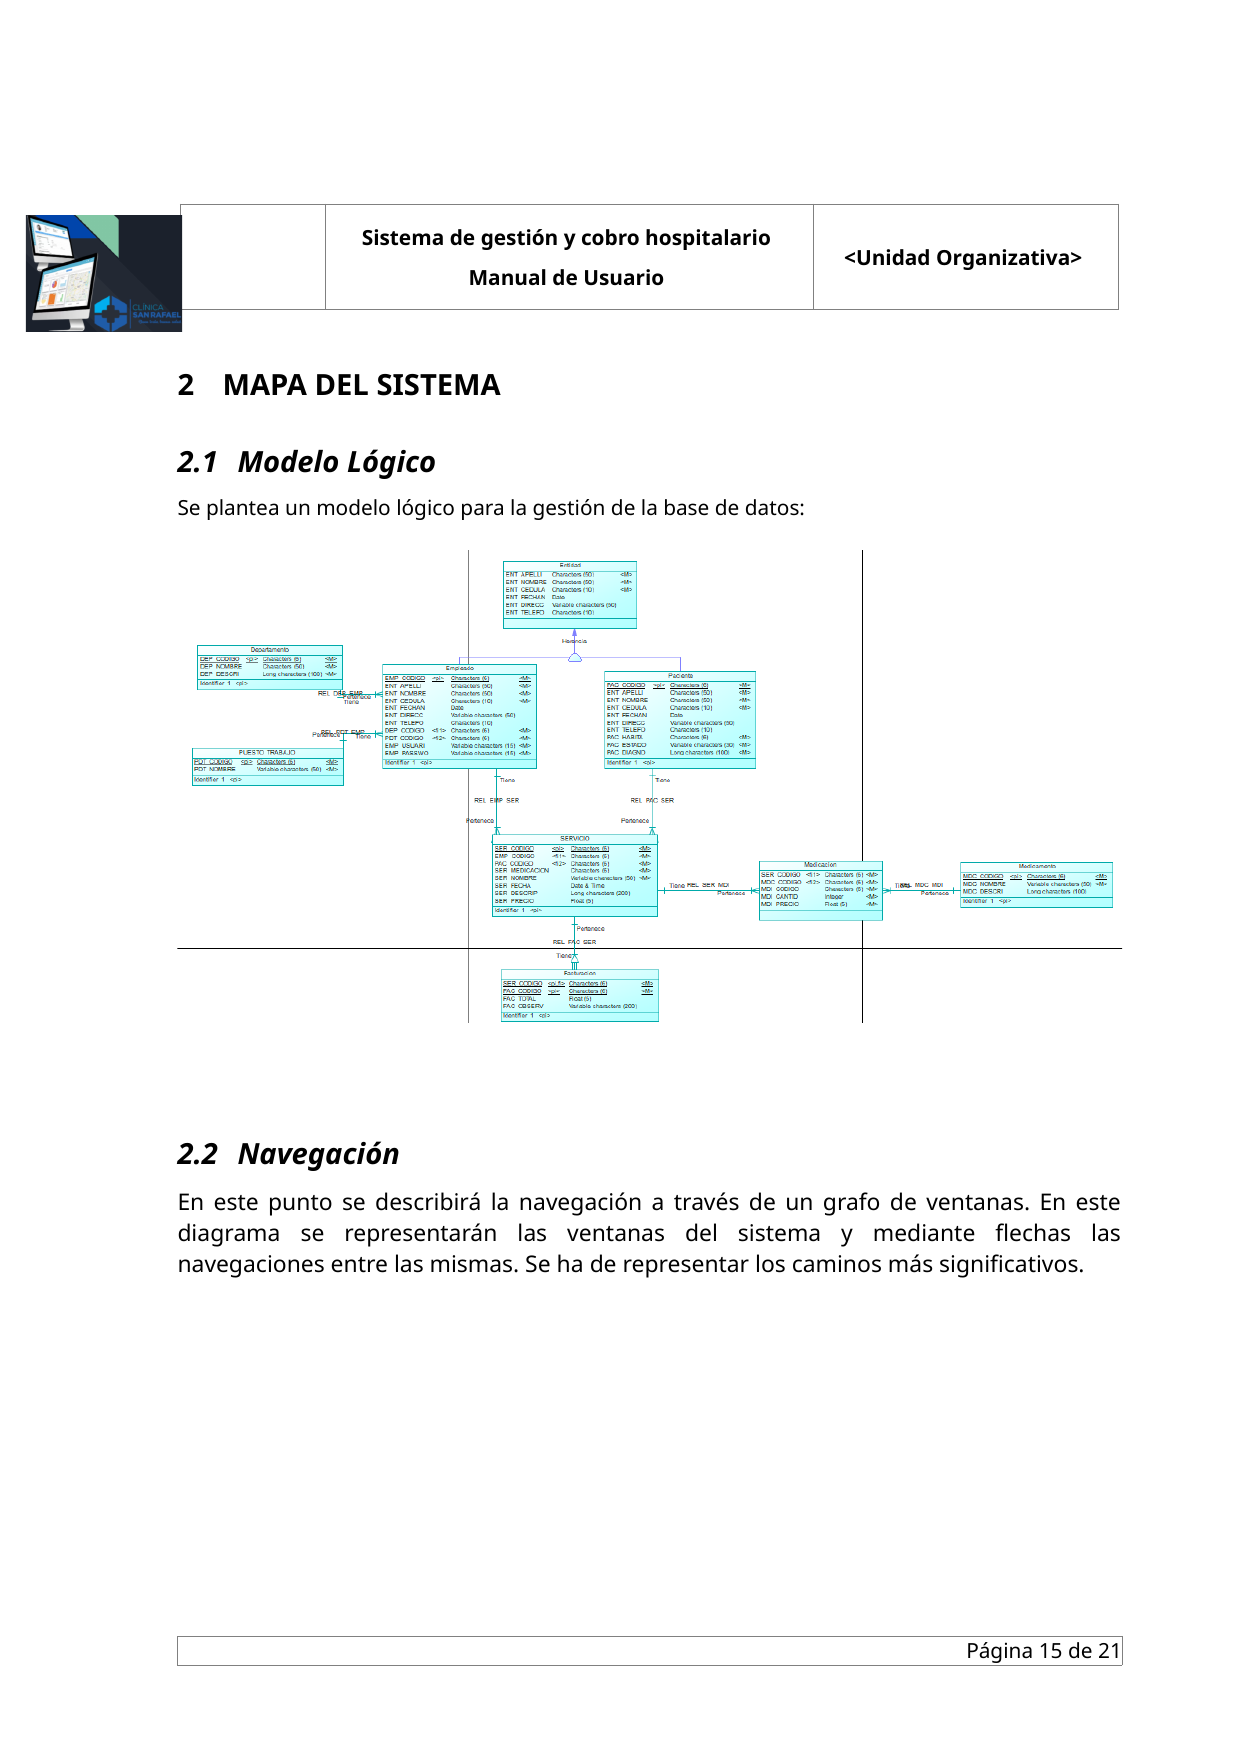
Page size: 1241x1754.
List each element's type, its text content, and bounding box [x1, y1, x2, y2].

text Se plantea un modelo lógico para la gestión de la base de datos: [177, 493, 1122, 522]
text En este punto se describirá la navegación a través de un grafo de ventanas. En este diagrama se representarán las ventanas del sistema y mediante flechas las navegaciones entre las mismas. Se ha de representar los caminos más significativos. [177, 1186, 1122, 1279]
subtitle Modelo Lógico [177, 441, 1122, 481]
subtitle Navegación [177, 1133, 1122, 1173]
subtitle MAPA DEL SISTEMA [177, 364, 1122, 403]
